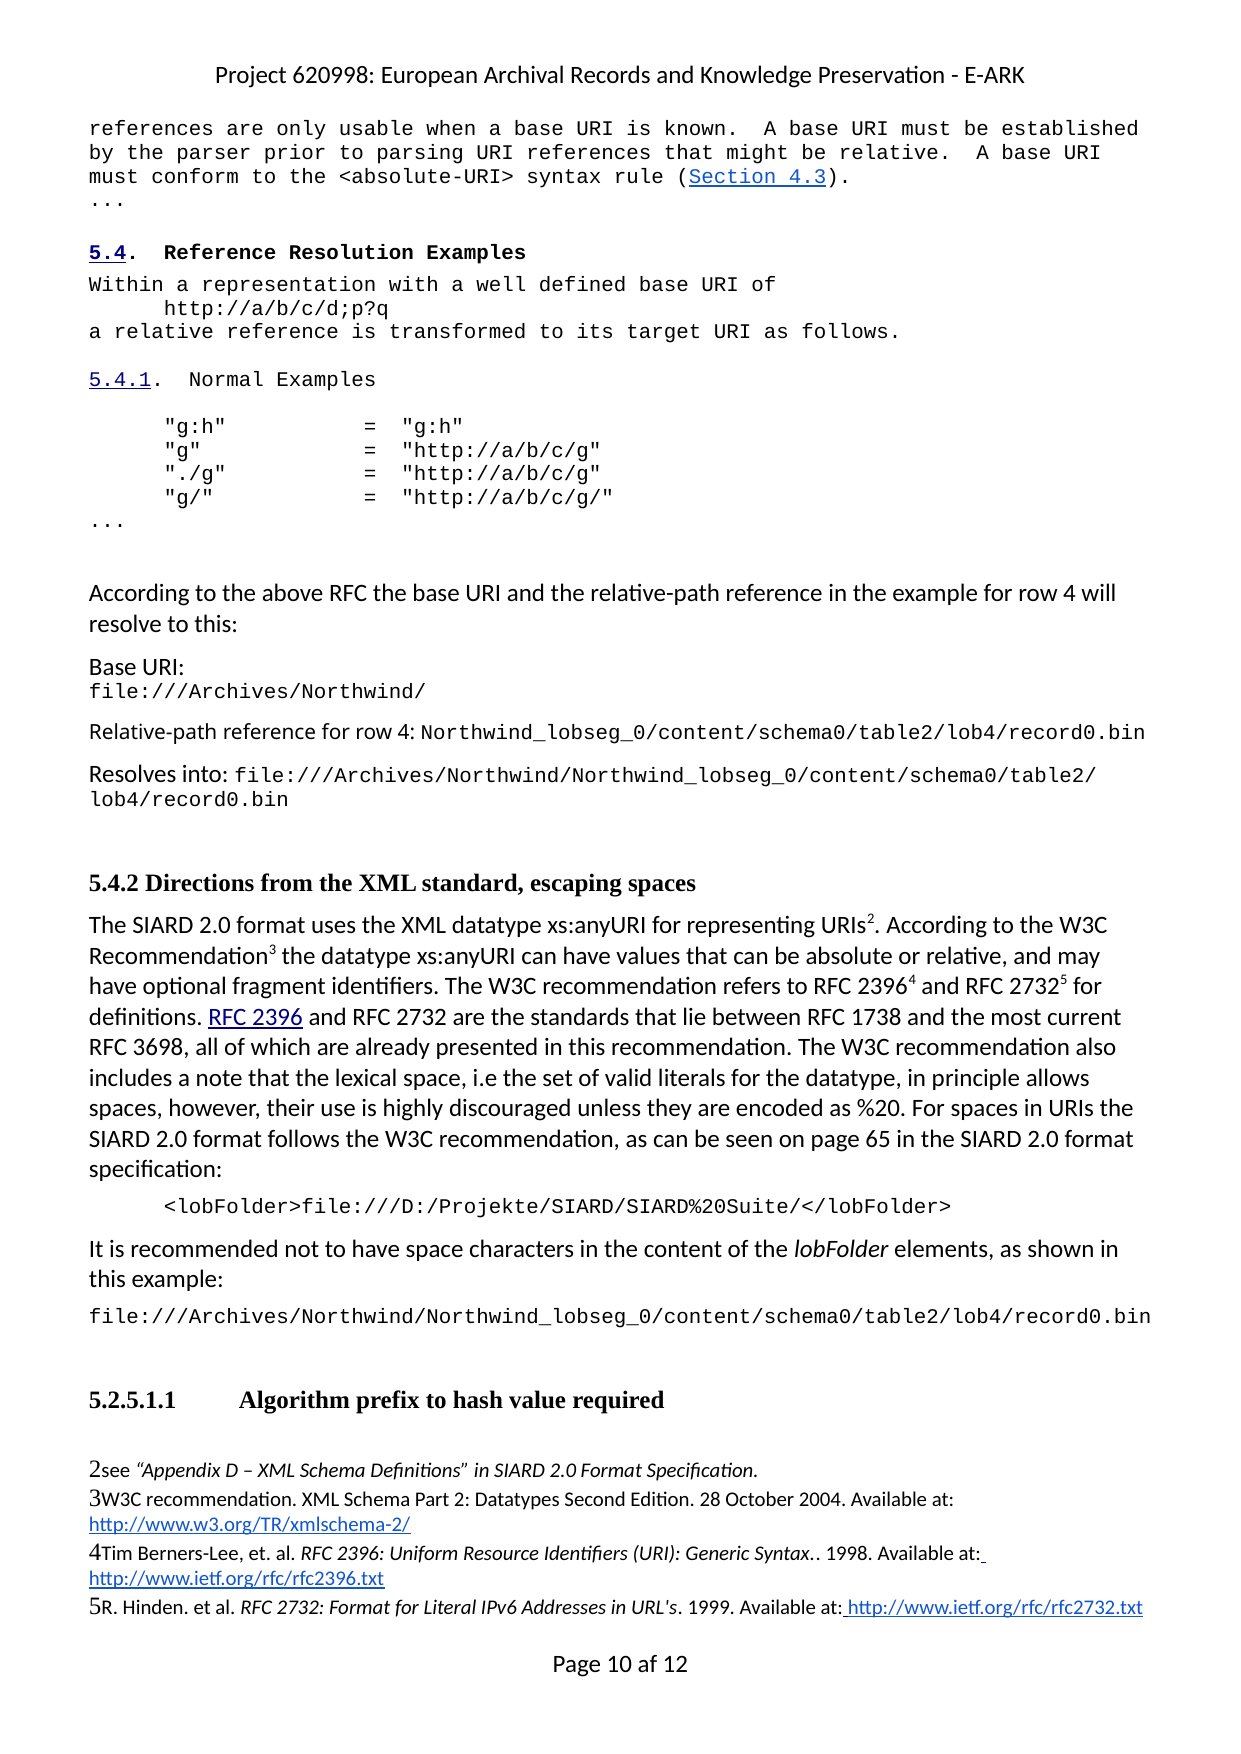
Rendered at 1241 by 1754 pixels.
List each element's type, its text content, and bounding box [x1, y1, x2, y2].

text Resolves into: file:///Archives/Northwind/Northwind_lobseg_0/content/schema0/table2/lob4/record0.bin [89, 758, 1152, 813]
text Within a representation with a well defined base URI of http://a/b/c/d;p?q a relative reference is transformed to its target URI as follows. 5.4.1. Normal Examples [89, 274, 1152, 392]
subtitle 5.4.2 Directions from the XML standard, escaping spaces [89, 868, 1152, 897]
text Base URI: file:///Archives/Northwind/ [89, 651, 1152, 705]
text "g:h" = "g:h" "g" = "http://a/b/c/g" "./g" = "http://a/b/c/g" "g/" = "http://a/b/c/g/" [89, 392, 1152, 511]
text W3C recommendation. XML Schema Part 2: Datatypes Second Edition. 28 October 2004. Available at: http://www.w3.org/TR/xmlschema-2/ [89, 1483, 1152, 1537]
text It is recommended not to have space characters in the content of the lobFolder elements, as shown in this example: [89, 1233, 1152, 1294]
list Algorithm prefix to hash value required [89, 1385, 1152, 1414]
text see “Appendix D – XML Schema Definitions” in SIARD 2.0 Format Specification. [89, 1454, 1152, 1483]
text <lobFolder>file:///D:/Projekte/SIARD/SIARD%20Suite/</lobFolder> [89, 1197, 1152, 1220]
text R. Hinden. et al. RFC 2732: Format for Literal IPv6 Addresses in URL's. 1999. Available at: http://www.ietf.org/rfc/rfc2732.txt [89, 1591, 1152, 1620]
text ... [89, 511, 1152, 534]
text file:///Archives/Northwind/Northwind_lobseg_0/content/schema0/table2/lob4/record0.bin [89, 1306, 1152, 1330]
text ... [89, 189, 1152, 213]
subtitle references are only usable when a base URI is known. A base URI must be established by the parser prior to parsing URI references that might be relative. A base URI must conform to the <absolute-URI> syntax rule (Section 4.3). [89, 118, 1152, 189]
subtitle 5.4. Reference Resolution Examples [89, 242, 1152, 266]
text The SIARD 2.0 format uses the XML datatype xs:anyURI for representing URIs. According to the W3C Recommendation the datatype xs:anyURI can have values that can be absolute or relative, and may have optional fragment identifiers. The W3C recommendation refers to RFC 2396 and RFC 2732 for definitions. RFC 2396 and RFC 2732 are the standards that lie between RFC 1738 and the most current RFC 3698, all of which are already presented in this recommendation. The W3C recommendation also includes a note that the lexical space, i.e the set of valid literals for the datatype, in principle allows spaces, however, their use is highly discouraged unless they are encoded as %20. For spaces in URIs the SIARD 2.0 format follows the W3C recommendation, as can be seen on page 65 in the SIARD 2.0 format specification: [89, 909, 1152, 1184]
text Tim Berners-Lee, et. al. RFC 2396: Uniform Resource Identifiers (URI): Generic Syntax.. 1998. Available at: http://www.ietf.org/rfc/rfc2396.txt [89, 1537, 1152, 1591]
text According to the above RFC the base URI and the relative-path reference in the example for row 4 will resolve to this: [89, 577, 1152, 638]
text Relative-path reference for row 4: Northwind_lobseg_0/content/schema0/table2/lob4/record0.bin [89, 717, 1152, 746]
